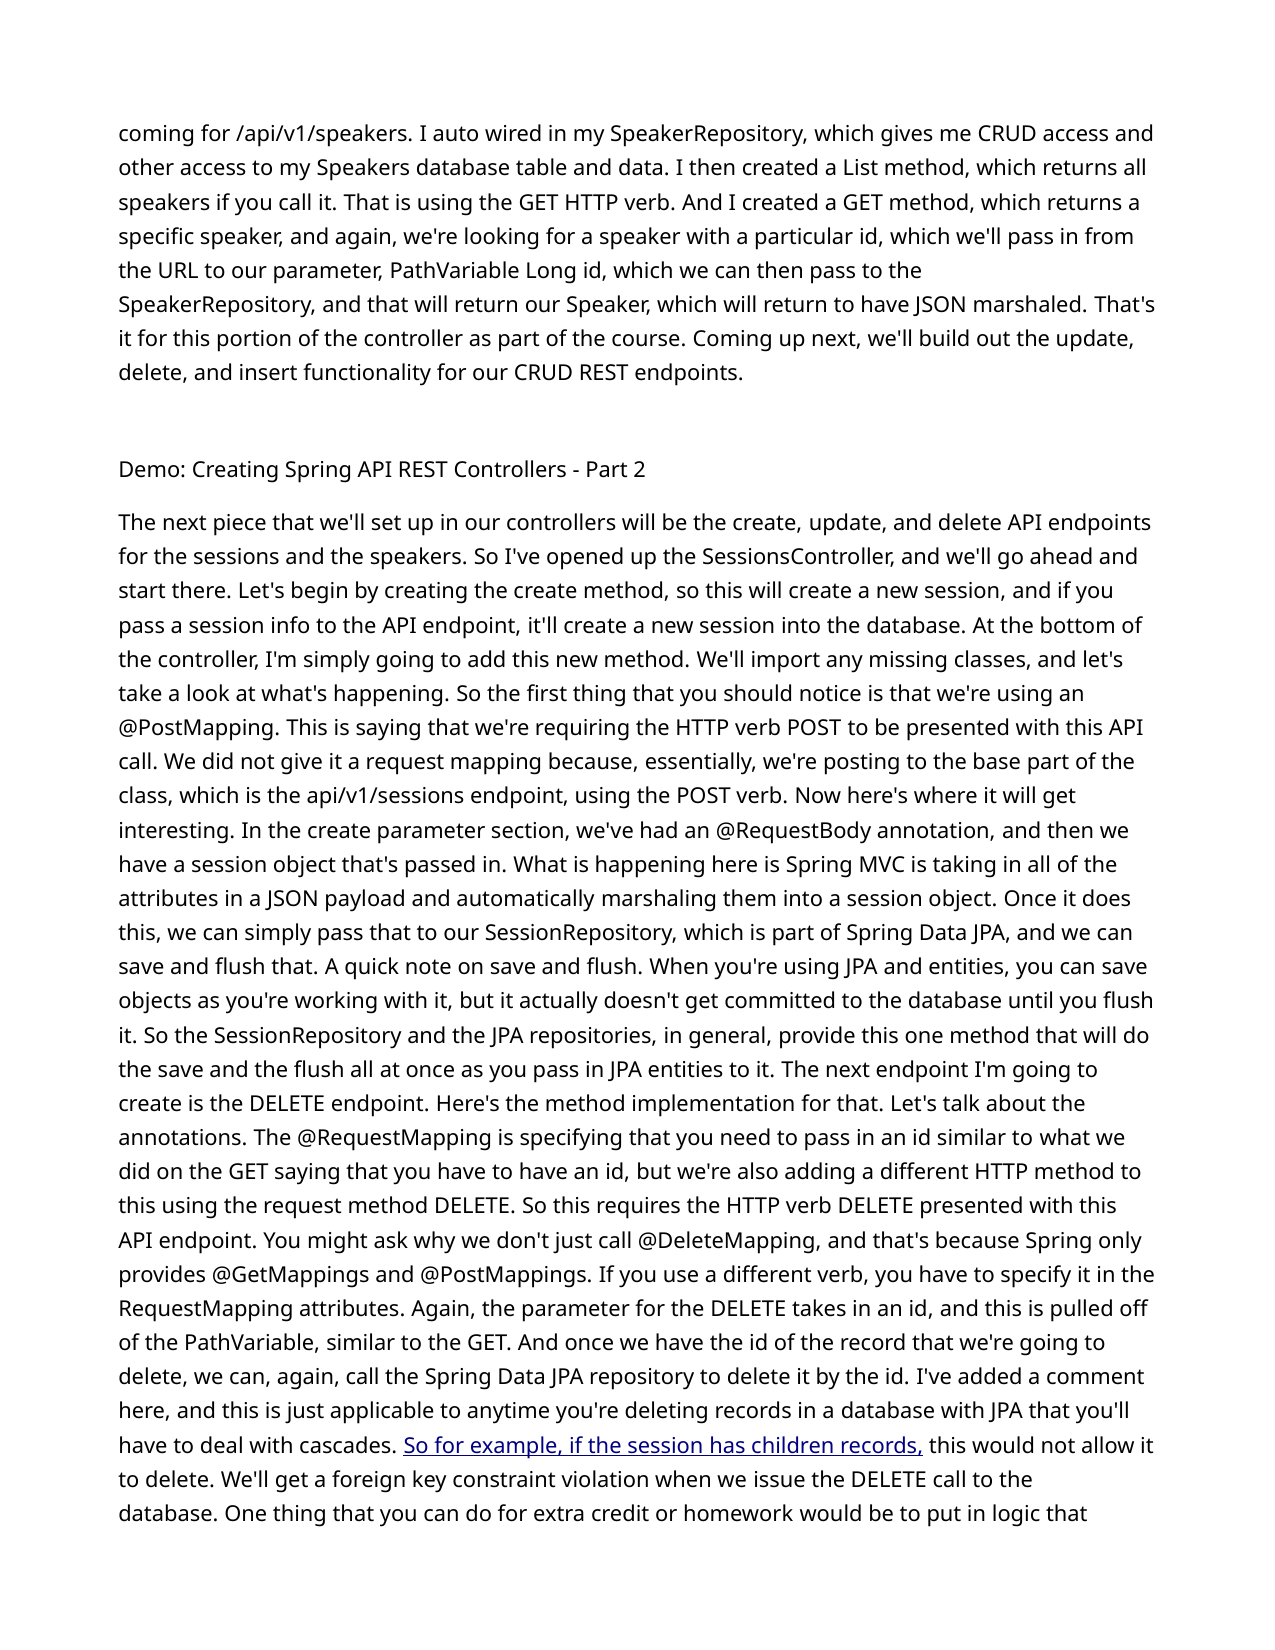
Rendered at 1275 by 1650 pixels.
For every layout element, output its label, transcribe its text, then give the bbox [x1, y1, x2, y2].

text The next piece that we'll set up in our controllers will be the create, update, and delete API endpoints for the sessions and the speakers. So I've opened up the SessionsController, and we'll go ahead and start there. Let's begin by creating the create method, so this will create a new session, and if you pass a session info to the API endpoint, it'll create a new session into the database. At the bottom of the controller, I'm simply going to add this new method. We'll import any missing classes, and let's take a look at what's happening. So the first thing that you should notice is that we're using an @PostMapping. This is saying that we're requiring the HTTP verb POST to be presented with this API call. We did not give it a request mapping because, essentially, we're posting to the base part of the class, which is the api/v1/sessions endpoint, using the POST verb. Now here's where it will get interesting. In the create parameter section, we've had an @RequestBody annotation, and then we have a session object that's passed in. What is happening here is Spring MVC is taking in all of the attributes in a JSON payload and automatically marshaling them into a session object. Once it does this, we can simply pass that to our SessionRepository, which is part of Spring Data JPA, and we can save and flush that. A quick note on save and flush. When you're using JPA and entities, you can save objects as you're working with it, but it actually doesn't get committed to the database until you flush it. So the SessionRepository and the JPA repositories, in general, provide this one method that will do the save and the flush all at once as you pass in JPA entities to it. The next endpoint I'm going to create is the DELETE endpoint. Here's the method implementation for that. Let's talk about the annotations. The @RequestMapping is specifying that you need to pass in an id similar to what we did on the GET saying that you have to have an id, but we're also adding a different HTTP method to this using the request method DELETE. So this requires the HTTP verb DELETE presented with this API endpoint. You might ask why we don't just call @DeleteMapping, and that's because Spring only provides @GetMappings and @PostMappings. If you use a different verb, you have to specify it in the RequestMapping attributes. Again, the parameter for the DELETE takes in an id, and this is pulled off of the PathVariable, similar to the GET. And once we have the id of the record that we're going to delete, we can, again, call the Spring Data JPA repository to delete it by the id. I've added a comment here, and this is just applicable to anytime you're deleting records in a database with JPA that you'll have to deal with cascades. So for example, if the session has children records, this would not allow it to delete. We'll get a foreign key constraint violation when we issue the DELETE call to the database. One thing that you can do for extra credit or homework would be to put in logic that [118, 507, 1157, 1528]
text coming for /api/v1/speakers. I auto wired in my SpeakerRepository, which gives me CRUD access and other access to my Speakers database table and data. I then created a List method, which returns all speakers if you call it. That is using the GET HTTP verb. And I created a GET method, which returns a specific speaker, and again, we're looking for a speaker with a particular id, which we'll pass in from the URL to our parameter, PathVariable Long id, which we can then pass to the SpeakerRepository, and that will return our Speaker, which will return to have JSON marshaled. That's it for this portion of the controller as part of the course. Coming up next, we'll build out the update, delete, and insert functionality for our CRUD REST endpoints. [118, 118, 1157, 387]
subtitle Demo: Creating Spring API REST Controllers - Part 2 [118, 454, 1157, 484]
